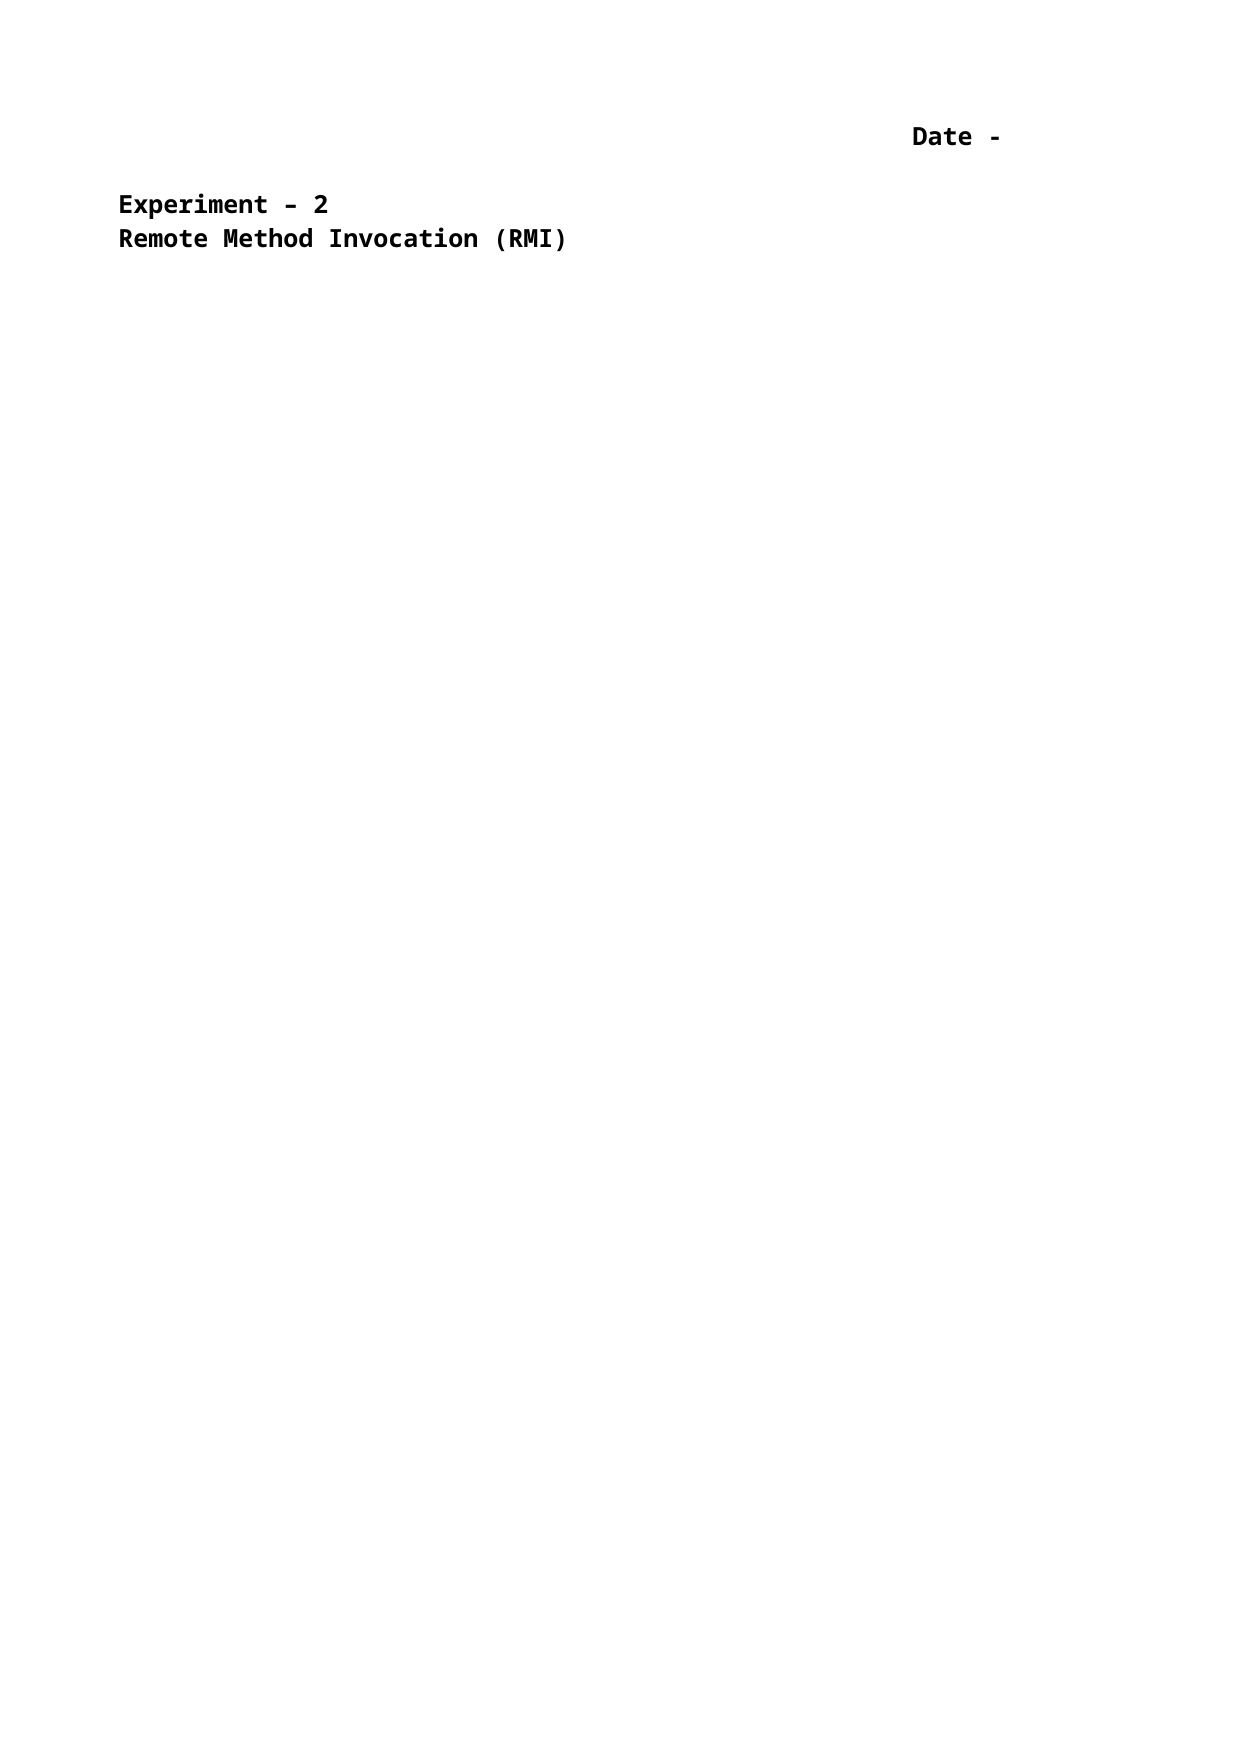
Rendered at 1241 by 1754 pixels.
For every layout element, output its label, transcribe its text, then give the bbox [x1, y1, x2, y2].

text Experiment – 2 [118, 186, 1122, 220]
text Remote Method Invocation (RMI) [118, 220, 1122, 254]
text Date - [118, 118, 1122, 152]
